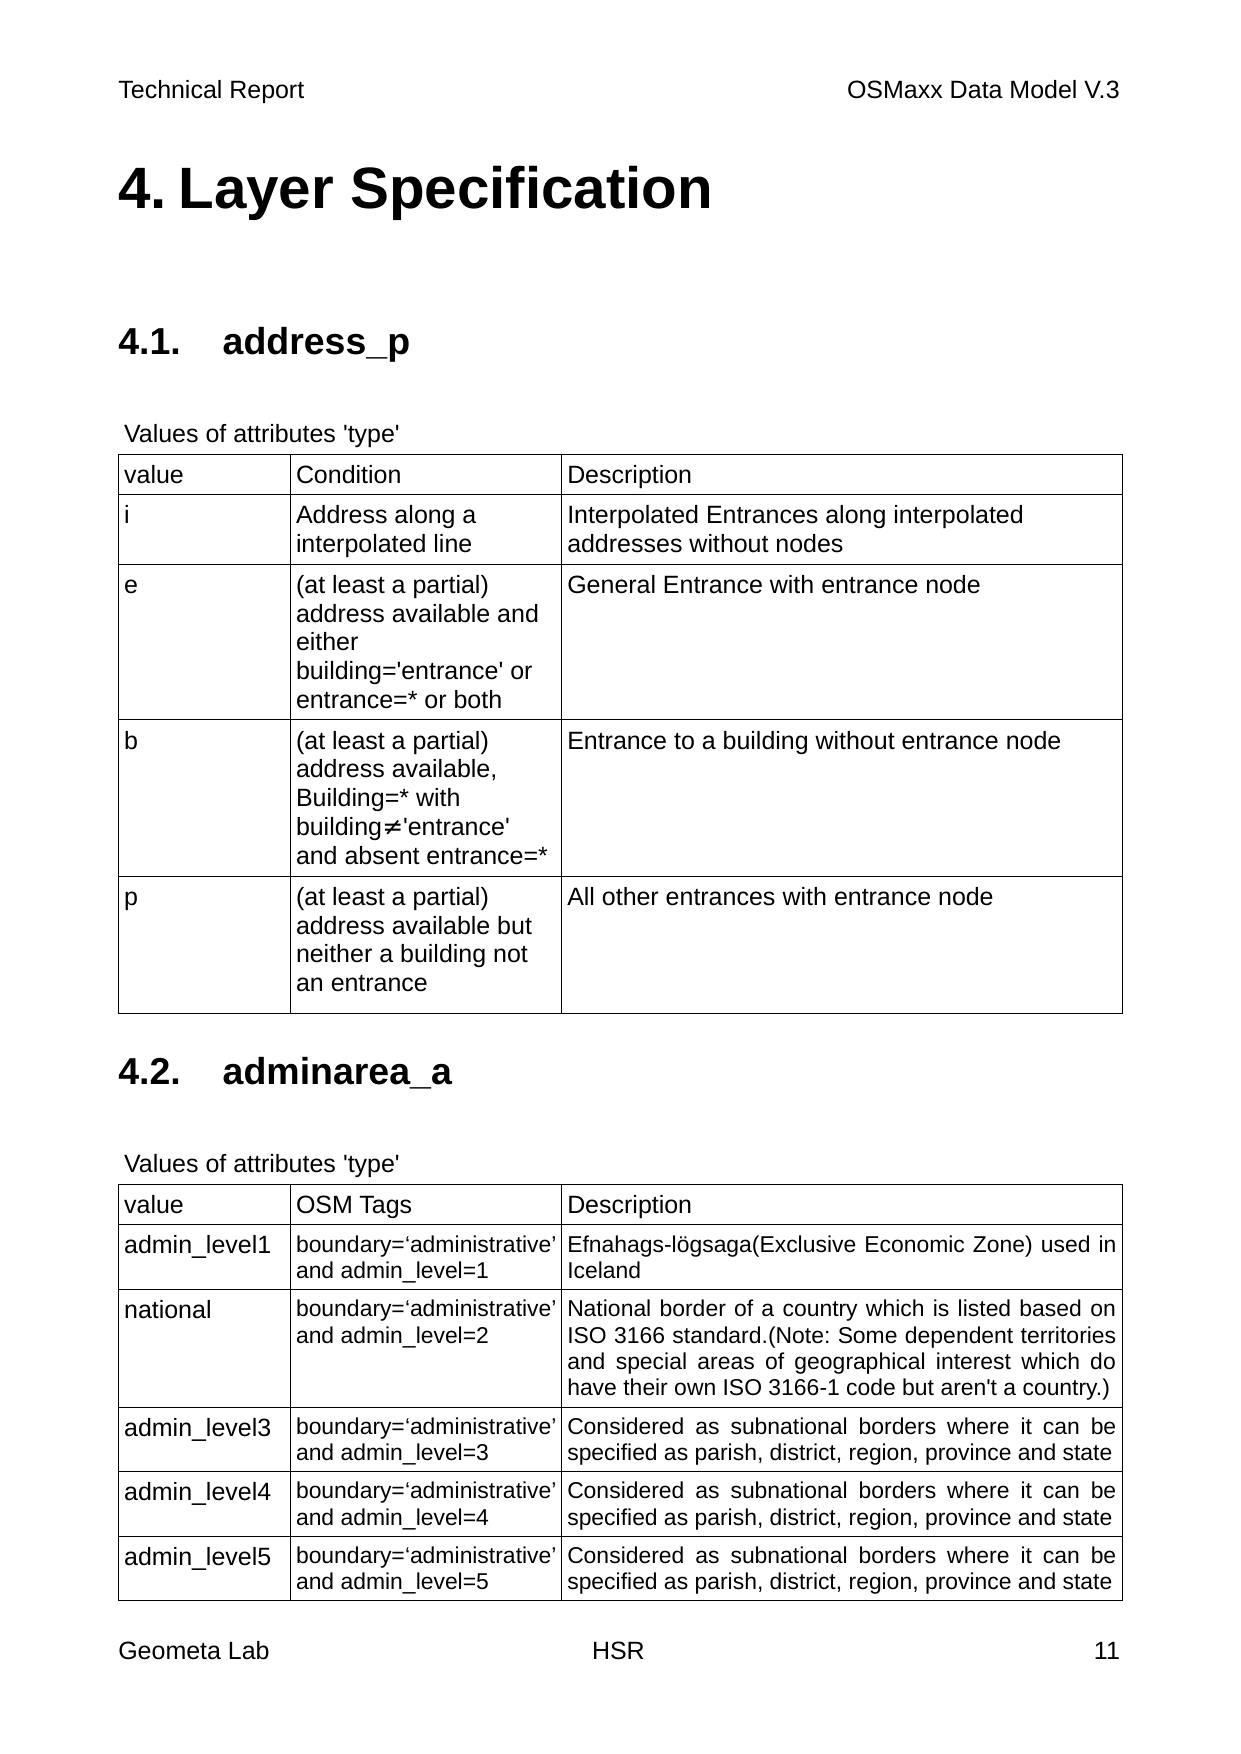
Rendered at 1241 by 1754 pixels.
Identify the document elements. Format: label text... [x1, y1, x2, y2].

table_cell (at least a partial) address available, Building=* with building≠'entrance' and absent entrance=* [291, 720, 561, 876]
table_cell e [119, 565, 290, 719]
table_cell admin_level4 [119, 1472, 290, 1536]
table_cell admin_level3 [119, 1408, 290, 1471]
table_cell (at least a partial) address available and either building='entrance' or entrance=* or both [291, 565, 561, 719]
table_cell Considered as subnational borders where it can be specified as parish, district, region, province and state [562, 1408, 1122, 1471]
table_cell i [119, 495, 290, 564]
table_cell p [119, 877, 290, 1013]
table_cell boundary=‘administrative’ and admin_level=5 [291, 1537, 561, 1600]
table_cell Description [562, 455, 1122, 494]
table_cell Efnahags-lögsaga(Exclusive Economic Zone) used in Iceland [562, 1225, 1122, 1289]
subtitle Layer Specification [118, 153, 1122, 221]
table_cell Entrance to a building without entrance node [562, 720, 1122, 876]
table_cell boundary=‘administrative’ and admin_level=4 [291, 1472, 561, 1536]
table_cell boundary=‘administrative’ and admin_level=2 [291, 1290, 561, 1406]
table_cell national [119, 1290, 290, 1406]
table_header Values of attributes 'type' [118, 413, 1122, 453]
table_cell (at least a partial) address available but neither a building not an entrance [291, 877, 561, 1013]
table_cell Considered as subnational borders where it can be specified as parish, district, region, province and state [562, 1537, 1122, 1600]
table_cell Address along a interpolated line [291, 495, 561, 564]
table_cell boundary=‘administrative’ and admin_level=3 [291, 1408, 561, 1471]
table_cell National border of a country which is listed based on ISO 3166 standard.(Note: Some dependent territories and special areas of geographical interest which do have their own ISO 3166-1 code but aren't a country.) [562, 1290, 1122, 1406]
table_cell b [119, 720, 290, 876]
table_cell Description [562, 1185, 1122, 1224]
subtitle adminarea_a [118, 1049, 1122, 1092]
table_cell All other entrances with entrance node [562, 877, 1122, 1013]
table_cell value [119, 455, 290, 494]
table_cell Condition [291, 455, 561, 494]
table_cell value [119, 1185, 290, 1224]
table_cell Interpolated Entrances along interpolated addresses without nodes [562, 495, 1122, 564]
table_cell admin_level1 [119, 1225, 290, 1289]
table_header Values of attributes 'type' [118, 1143, 1122, 1183]
table_cell boundary=‘administrative’ and admin_level=1 [291, 1225, 561, 1289]
table_cell admin_level5 [119, 1537, 290, 1600]
table_cell Considered as subnational borders where it can be specified as parish, district, region, province and state [562, 1472, 1122, 1536]
table_cell OSM Tags [291, 1185, 561, 1224]
subtitle address_p [118, 319, 1122, 362]
table_cell General Entrance with entrance node [562, 565, 1122, 719]
